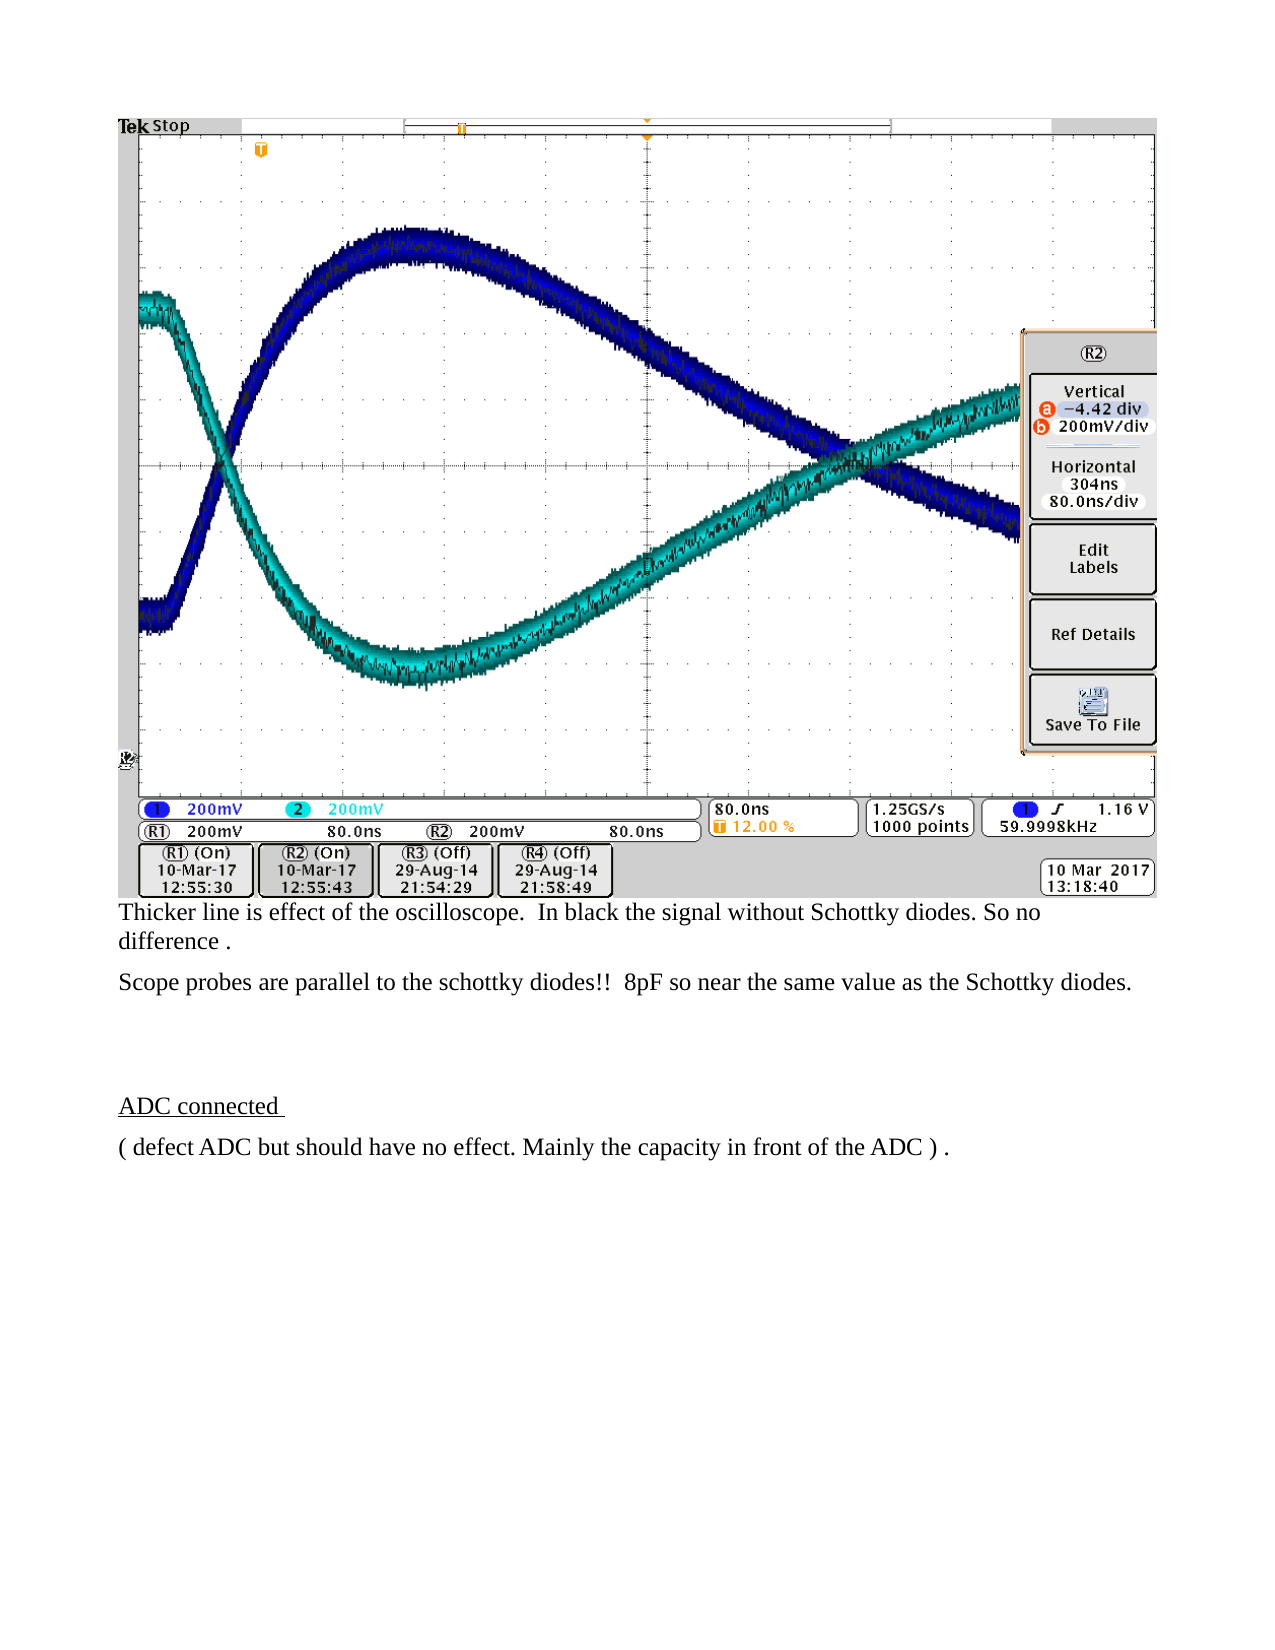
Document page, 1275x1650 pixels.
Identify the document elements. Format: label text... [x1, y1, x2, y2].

text Thicker line is effect of the oscilloscope. In black the signal without Schottky diodes. So no difference . [118, 898, 1157, 955]
text ( defect ADC but should have no effect. Mainly the capacity in front of the ADC ) . [118, 1132, 1157, 1161]
text ADC connected [118, 1091, 1157, 1120]
text Scope probes are parallel to the schottky diodes!! 8pF so near the same value as the Schottky diodes. [118, 967, 1157, 996]
picture [118, 118, 1157, 898]
